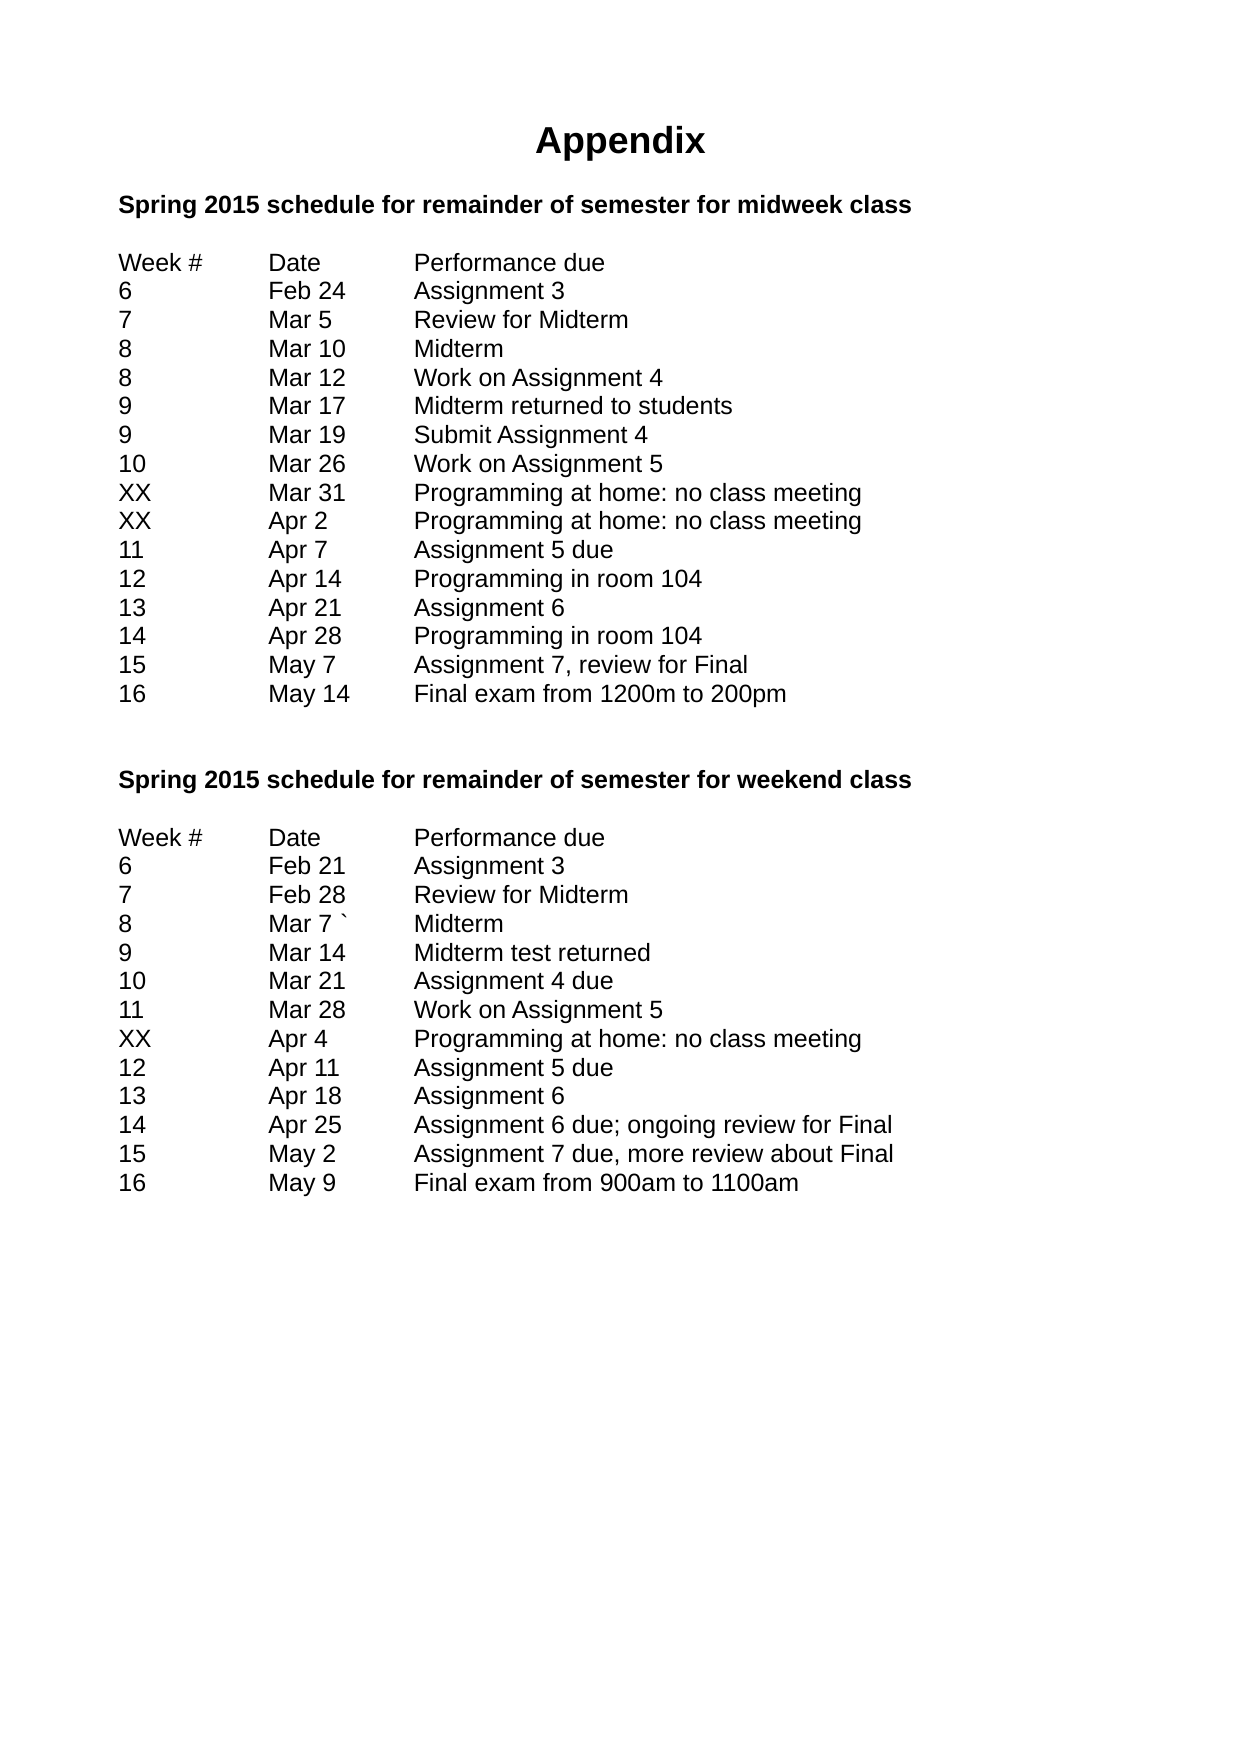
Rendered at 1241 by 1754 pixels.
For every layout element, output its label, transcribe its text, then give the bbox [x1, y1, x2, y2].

text 12 Apr 14 Programming in room 104 [118, 564, 1122, 592]
text 14 Apr 25 Assignment 6 due; ongoing review for Final [118, 1110, 1122, 1139]
text 11 Mar 28 Work on Assignment 5 [118, 995, 1122, 1024]
text Week # Date Performance due [118, 822, 1122, 851]
text 9 Mar 17 Midterm returned to students [118, 391, 1122, 420]
text 16 May 14 Final exam from 1200m to 200pm [118, 679, 1122, 707]
text 7 Feb 28 Review for Midterm [118, 880, 1122, 909]
text 16 May 9 Final exam from 900am to 1100am [118, 1167, 1122, 1196]
text Appendix [118, 118, 1122, 161]
text XX Apr 2 Programming at home: no class meeting [118, 506, 1122, 535]
text 6 Feb 24 Assignment 3 [118, 276, 1122, 305]
text 8 Mar 10 Midterm [118, 334, 1122, 362]
text 11 Apr 7 Assignment 5 due [118, 535, 1122, 564]
text 10 Mar 26 Work on Assignment 5 [118, 449, 1122, 477]
text 9 Mar 14 Midterm test returned [118, 937, 1122, 966]
text 13 Apr 18 Assignment 6 [118, 1081, 1122, 1110]
text 12 Apr 11 Assignment 5 due [118, 1052, 1122, 1081]
text 6 Feb 21 Assignment 3 [118, 851, 1122, 880]
text 7 Mar 5 Review for Midterm [118, 305, 1122, 334]
text 8 Mar 7 ` Midterm [118, 909, 1122, 937]
text 15 May 2 Assignment 7 due, more review about Final [118, 1139, 1122, 1167]
text 13 Apr 21 Assignment 6 [118, 592, 1122, 621]
text 9 Mar 19 Submit Assignment 4 [118, 420, 1122, 449]
text 15 May 7 Assignment 7, review for Final [118, 650, 1122, 679]
text Spring 2015 schedule for remainder of semester for weekend class [118, 765, 1122, 794]
text Week # Date Performance due [118, 247, 1122, 276]
text XX Apr 4 Programming at home: no class meeting [118, 1024, 1122, 1052]
text XX Mar 31 Programming at home: no class meeting [118, 477, 1122, 506]
text 10 Mar 21 Assignment 4 due [118, 966, 1122, 995]
text 8 Mar 12 Work on Assignment 4 [118, 362, 1122, 391]
text Spring 2015 schedule for remainder of semester for midweek class [118, 190, 1122, 219]
text 14 Apr 28 Programming in room 104 [118, 621, 1122, 650]
